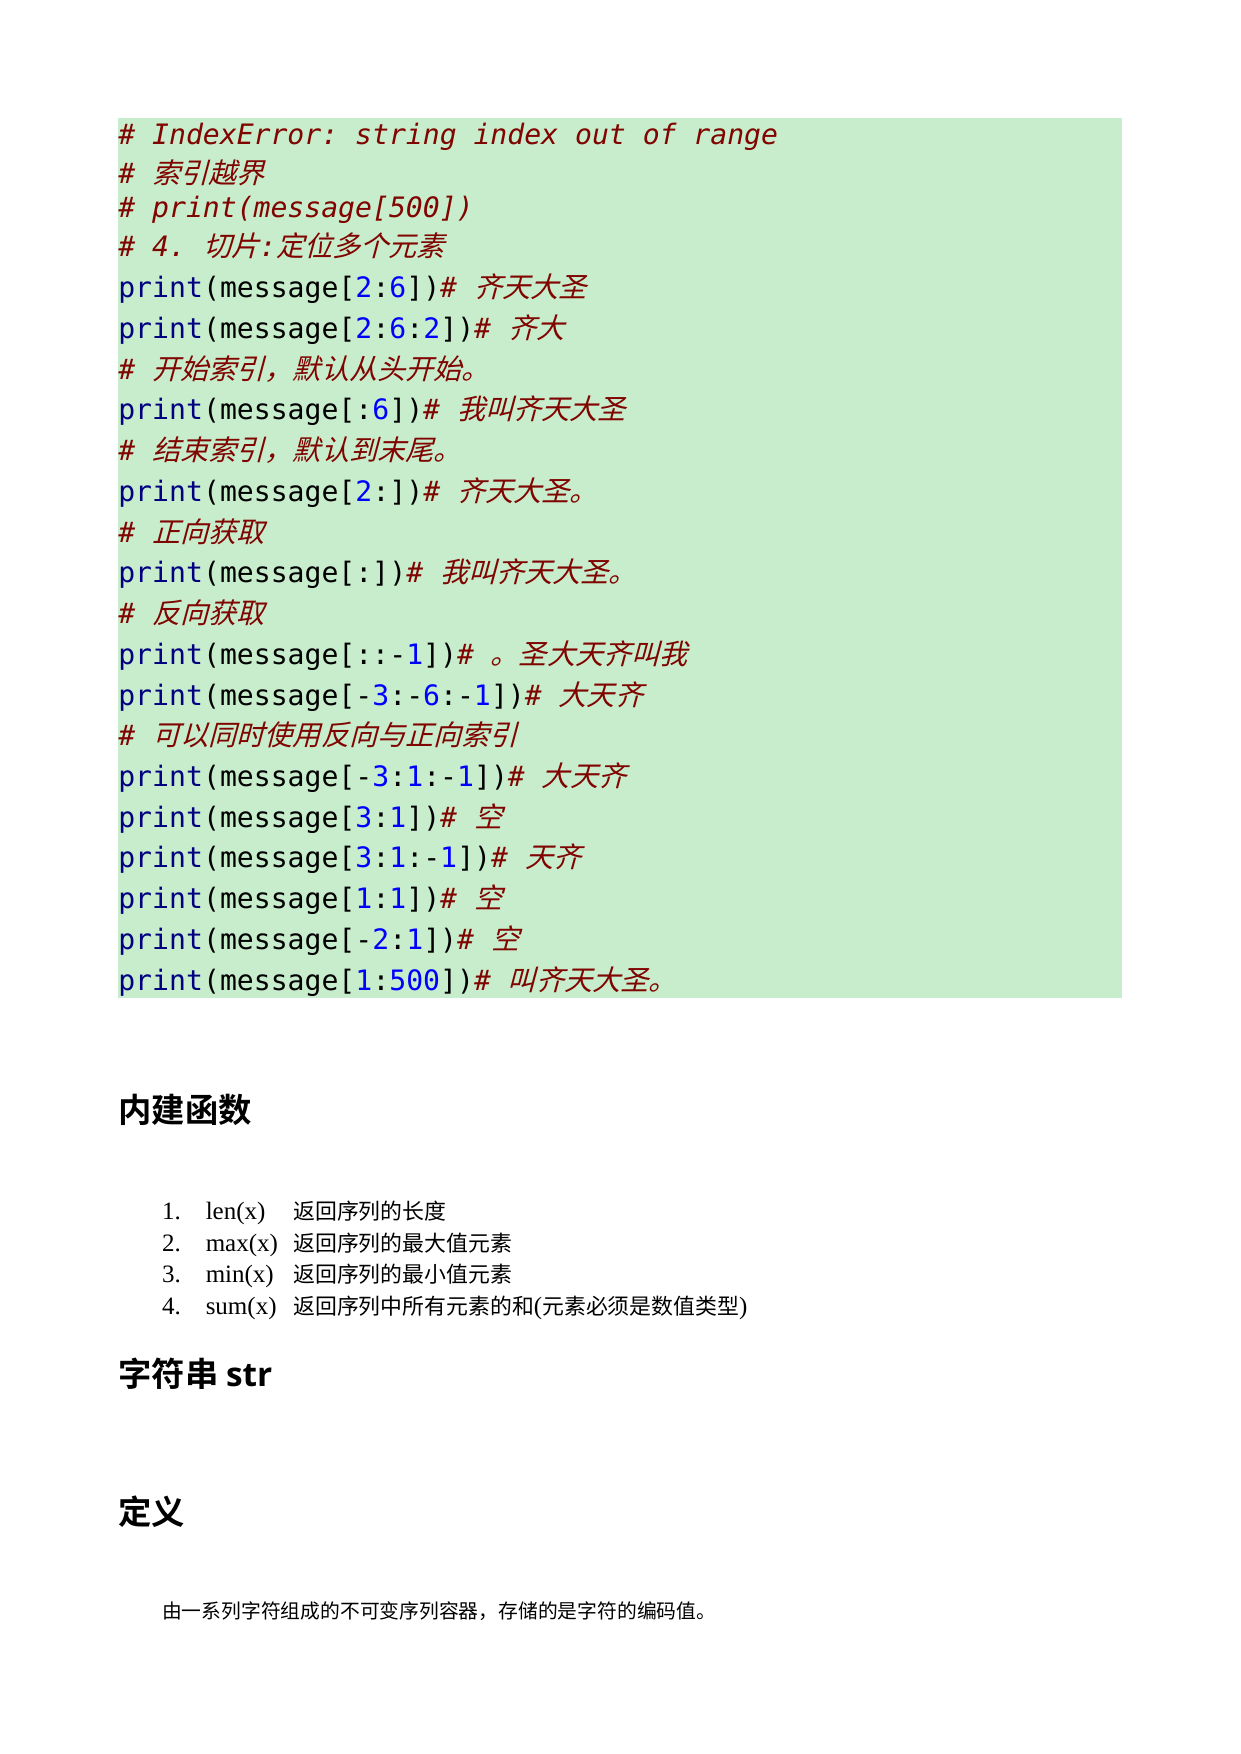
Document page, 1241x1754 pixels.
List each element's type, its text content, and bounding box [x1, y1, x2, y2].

text print(message[-3:-6:-1])# 大天齐 [118, 672, 1122, 713]
text print(message[2:6])# 齐天大圣 [118, 265, 1122, 306]
text # IndexError: string index out of range [118, 118, 1122, 151]
text print(message[:6])# 我叫齐天大圣 [118, 387, 1122, 428]
list max(x) 返回序列的最大值元素 [162, 1226, 1122, 1257]
text # 开始索引，默认从头开始。 [118, 346, 1122, 387]
text print(message[1:1])# 空 [118, 876, 1122, 917]
list sum(x) 返回序列中所有元素的和(元素必须是数值类型) [162, 1289, 1122, 1321]
text print(message[3:1:-1])# 天齐 [118, 835, 1122, 876]
text print(message[::-1])# 。圣大天齐叫我 [118, 632, 1122, 672]
text print(message[:])# 我叫齐天大圣。 [118, 550, 1122, 591]
subtitle 字符串 str [118, 1348, 1122, 1396]
text print(message[1:500])# 叫齐天大圣。 [118, 957, 1122, 998]
text # 结束索引，默认到末尾。 [118, 428, 1122, 469]
text # 正向获取 [118, 509, 1122, 550]
text # print(message[500]) [118, 192, 1122, 224]
text # 4. 切片:定位多个元素 [118, 224, 1122, 265]
list min(x) 返回序列的最小值元素 [162, 1257, 1122, 1289]
subtitle 内建函数 [118, 1083, 1122, 1132]
list len(x) 返回序列的长度 [162, 1194, 1122, 1226]
text # 可以同时使用反向与正向索引 [118, 713, 1122, 754]
text # 索引越界 [118, 151, 1122, 192]
subtitle 定义 [118, 1486, 1122, 1534]
text 由一系列字符组成的不可变序列容器，存储的是字符的编码值。 [162, 1596, 1122, 1624]
text print(message[2:])# 齐天大圣。 [118, 469, 1122, 509]
text print(message[-3:1:-1])# 大天齐 [118, 754, 1122, 794]
text print(message[-2:1])# 空 [118, 917, 1122, 957]
text print(message[2:6:2])# 齐大 [118, 306, 1122, 346]
text print(message[3:1])# 空 [118, 794, 1122, 835]
text # 反向获取 [118, 591, 1122, 632]
